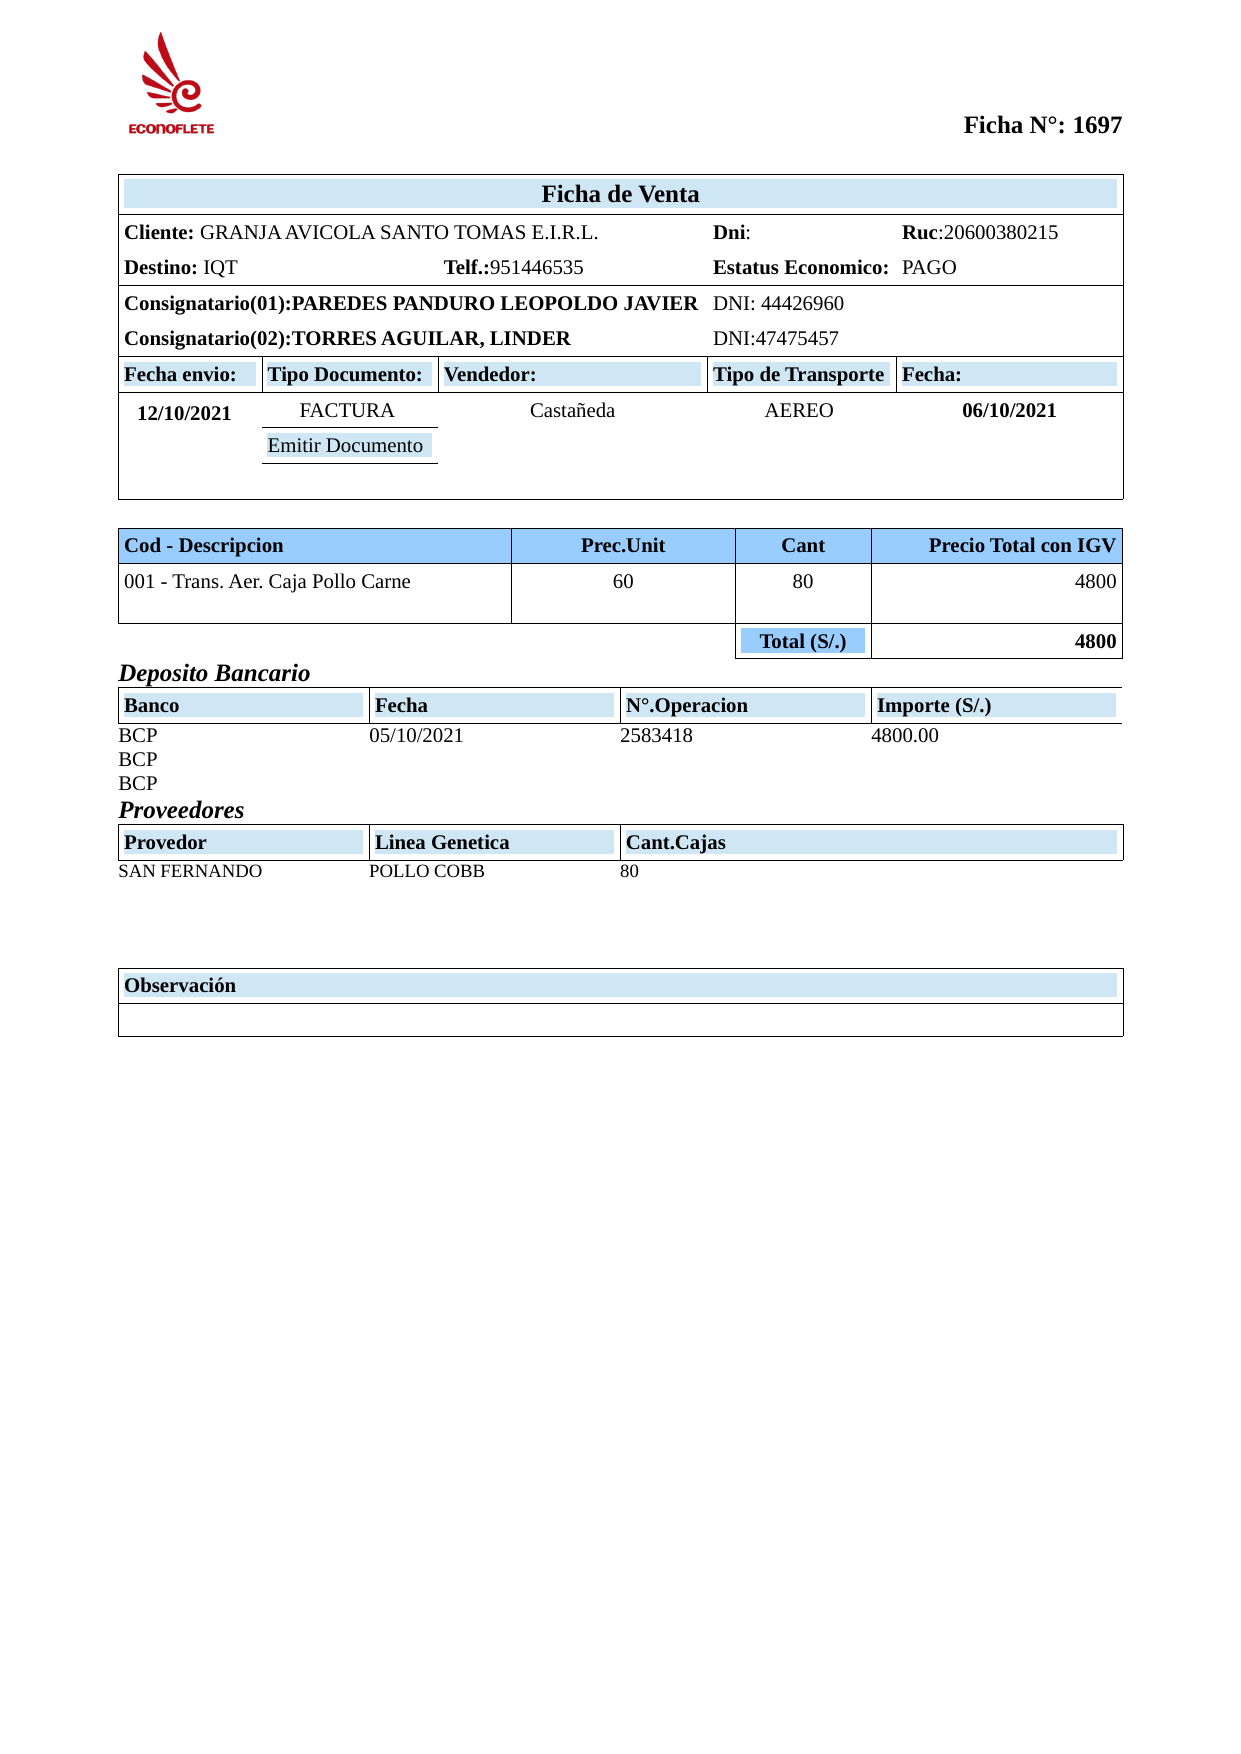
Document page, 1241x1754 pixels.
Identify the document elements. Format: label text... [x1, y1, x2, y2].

table_cell [620, 881, 1123, 903]
table_cell [118, 624, 511, 658]
table_cell Tipo Documento: [263, 357, 438, 392]
table_cell [369, 903, 620, 924]
table_cell Cliente: GRANJA AVICOLA SANTO TOMAS E.I.R.L. [119, 215, 707, 249]
table_cell 80 [620, 861, 1123, 881]
table_header Ficha de Venta [119, 175, 1123, 214]
table_cell Total (S/.) [736, 624, 871, 658]
text Proveedores [118, 795, 1122, 824]
table_cell [620, 946, 1123, 967]
table_cell BCP [118, 771, 369, 795]
table_header Cant [736, 529, 871, 563]
table_cell [118, 946, 369, 967]
table_header Cod - Descripcion [119, 529, 511, 563]
table_cell [871, 747, 1122, 771]
table_cell 80 [736, 564, 871, 623]
table_cell [620, 747, 871, 771]
table_header Banco [119, 688, 369, 723]
table_cell [369, 771, 620, 795]
table_header Linea Genetica [370, 825, 620, 859]
table_header Observación [119, 969, 1123, 1003]
table_cell BCP [118, 724, 369, 747]
table_cell 05/10/2021 [369, 724, 620, 747]
table_cell [262, 464, 438, 498]
table_cell [369, 881, 620, 903]
table_cell [369, 924, 620, 946]
table_cell Tipo de Transporte [708, 357, 896, 392]
table_cell 4800 [872, 564, 1122, 623]
table_cell 001 - Trans. Aer. Caja Pollo Carne [119, 564, 511, 623]
table_cell [118, 881, 369, 903]
table_cell [118, 924, 369, 946]
table_cell Destino: IQT [119, 249, 438, 285]
table_cell 2583418 [620, 724, 871, 747]
text Deposito Bancario [118, 658, 1122, 687]
table_cell FACTURA [262, 393, 438, 427]
table_cell Castañeda [438, 393, 707, 498]
table_cell 4800.00 [871, 724, 1122, 747]
table_cell [511, 624, 735, 658]
table_header Prec.Unit [512, 529, 735, 563]
table_cell Dni: [707, 215, 896, 249]
table_cell [620, 924, 1123, 946]
table_cell PAGO [896, 249, 1123, 285]
table_cell [369, 747, 620, 771]
table_header Importe (S/.) [872, 688, 1122, 723]
table_cell Emitir Documento [262, 428, 438, 463]
table_cell [871, 771, 1122, 795]
table_header Fecha [370, 688, 620, 723]
table_cell DNI:47475457 [707, 321, 1123, 356]
table_cell 06/10/2021 [896, 393, 1123, 498]
table_cell [119, 1004, 1123, 1036]
table_cell Telf.:951446535 [438, 249, 707, 285]
table_cell POLLO COBB [369, 861, 620, 881]
table_header Provedor [119, 825, 369, 859]
table_cell Consignatario(02):TORRES AGUILAR, LINDER [119, 321, 707, 356]
table_cell DNI: 44426960 [707, 286, 1123, 321]
table_cell [620, 771, 871, 795]
table_cell 12/10/2021 [119, 393, 262, 498]
table_cell Fecha: [897, 357, 1123, 392]
table_cell [118, 903, 369, 924]
table_header N°.Operacion [621, 688, 871, 723]
table_cell Vendedor: [439, 357, 707, 392]
table_cell Estatus Economico: [707, 249, 896, 285]
table_cell Consignatario(01):PAREDES PANDURO LEOPOLDO JAVIER [119, 286, 707, 321]
picture [118, 31, 225, 134]
table_cell AEREO [707, 393, 896, 498]
table_cell BCP [118, 747, 369, 771]
table_header Cant.Cajas [621, 825, 1123, 859]
table_cell 60 [512, 564, 735, 623]
table_cell [369, 946, 620, 967]
table_cell Fecha envio: [119, 357, 262, 392]
table_header Precio Total con IGV [872, 529, 1122, 563]
table_cell SAN FERNANDO [118, 861, 369, 881]
table_cell [620, 903, 1123, 924]
table_cell Ruc:20600380215 [896, 215, 1123, 249]
table_cell 4800 [872, 624, 1122, 658]
